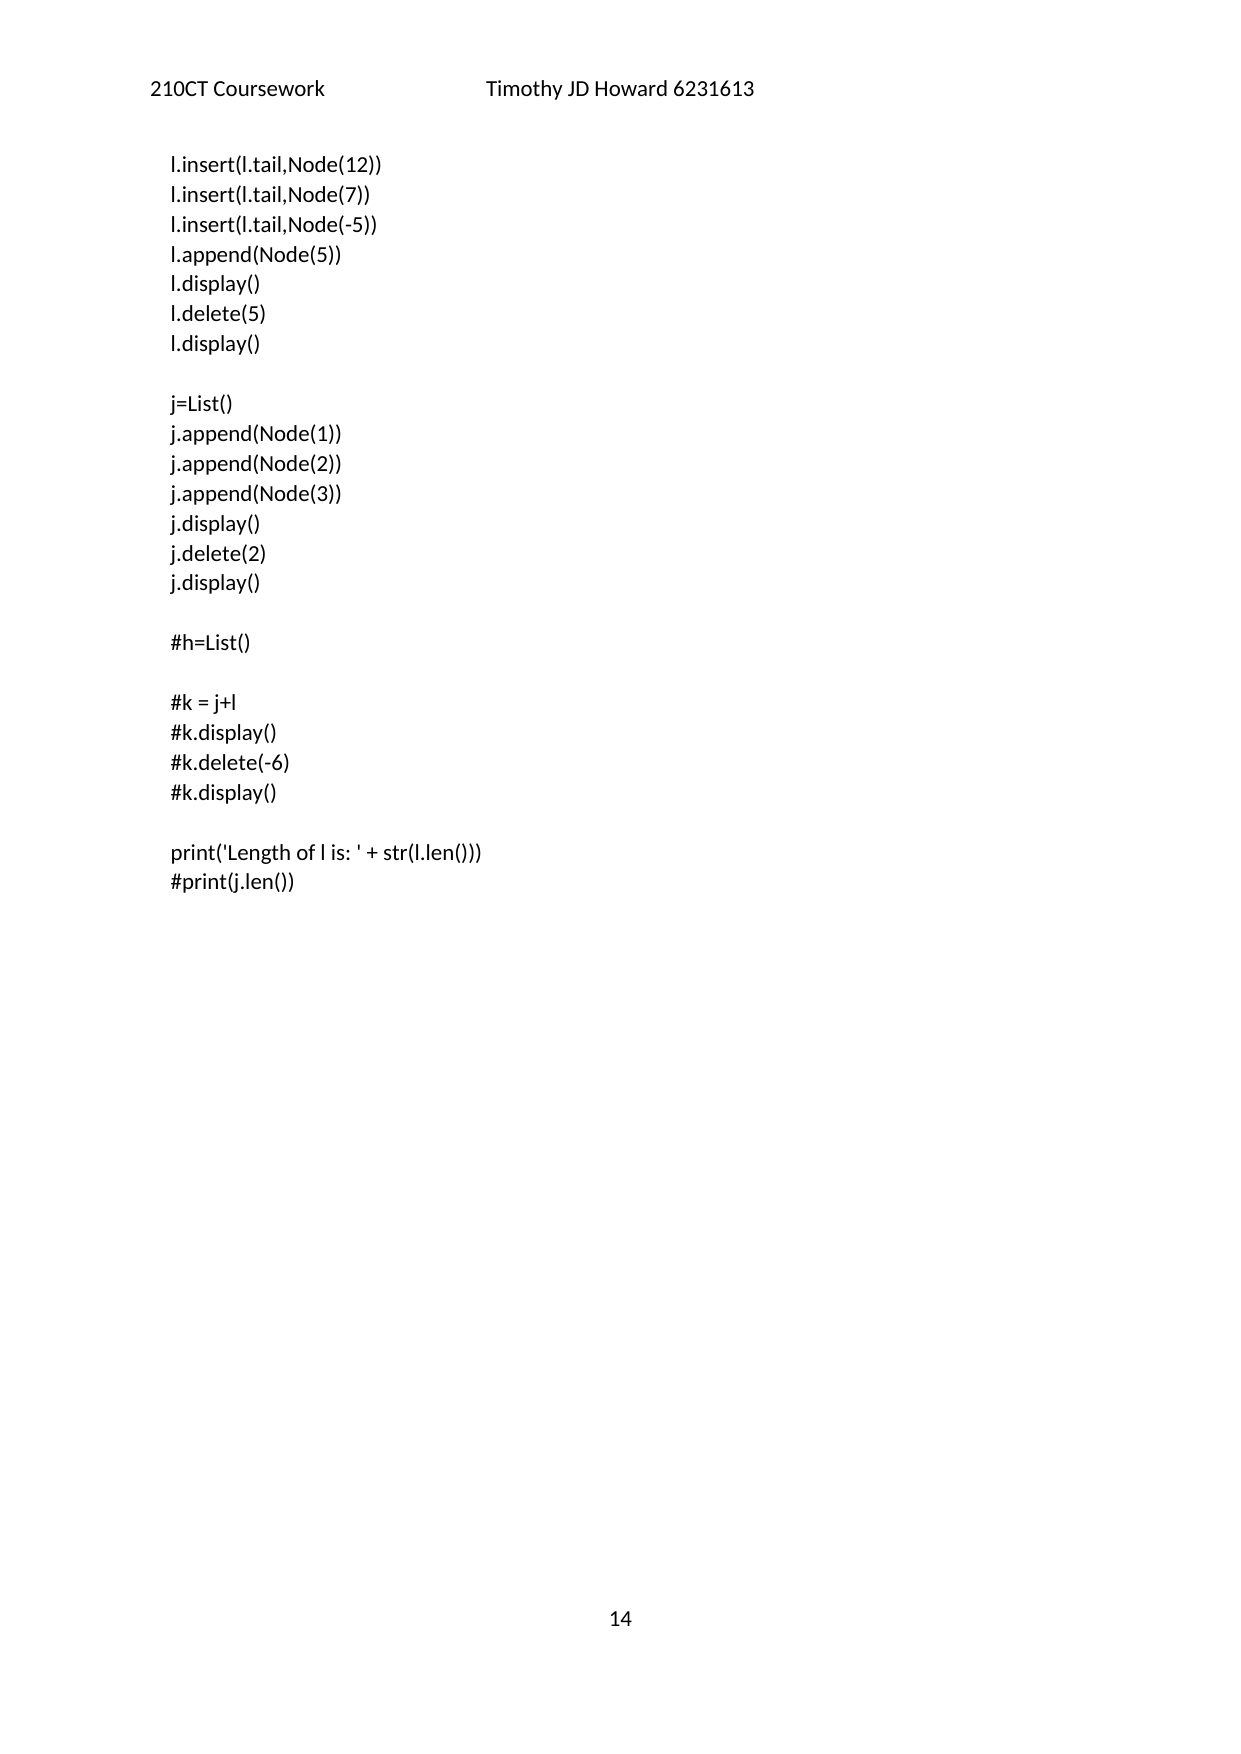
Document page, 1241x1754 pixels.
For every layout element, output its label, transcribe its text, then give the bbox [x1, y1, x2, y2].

text l.insert(l.tail,Node(7)) [150, 180, 1090, 208]
text l.insert(l.tail,Node(-5)) [150, 210, 1090, 238]
text j.append(Node(2)) [150, 449, 1090, 477]
text l.display() [150, 329, 1090, 357]
text l.delete(5) [150, 299, 1090, 327]
text #k.display() [150, 778, 1090, 806]
text j.display() [150, 509, 1090, 537]
text l.insert(l.tail,Node(12)) [150, 150, 1090, 178]
text #h=List() [150, 628, 1090, 656]
text #k = j+l [150, 688, 1090, 716]
text #k.delete(-6) [150, 748, 1090, 776]
text j=List() [150, 389, 1090, 417]
text print('Length of l is: ' + str(l.len())) [150, 838, 1090, 866]
text j.append(Node(3)) [150, 479, 1090, 507]
text j.delete(2) [150, 539, 1090, 567]
text l.append(Node(5)) [150, 240, 1090, 268]
text #k.display() [150, 718, 1090, 746]
text j.display() [150, 568, 1090, 597]
text l.display() [150, 269, 1090, 298]
text #print(j.len()) [150, 867, 1090, 896]
text j.append(Node(1)) [150, 419, 1090, 447]
